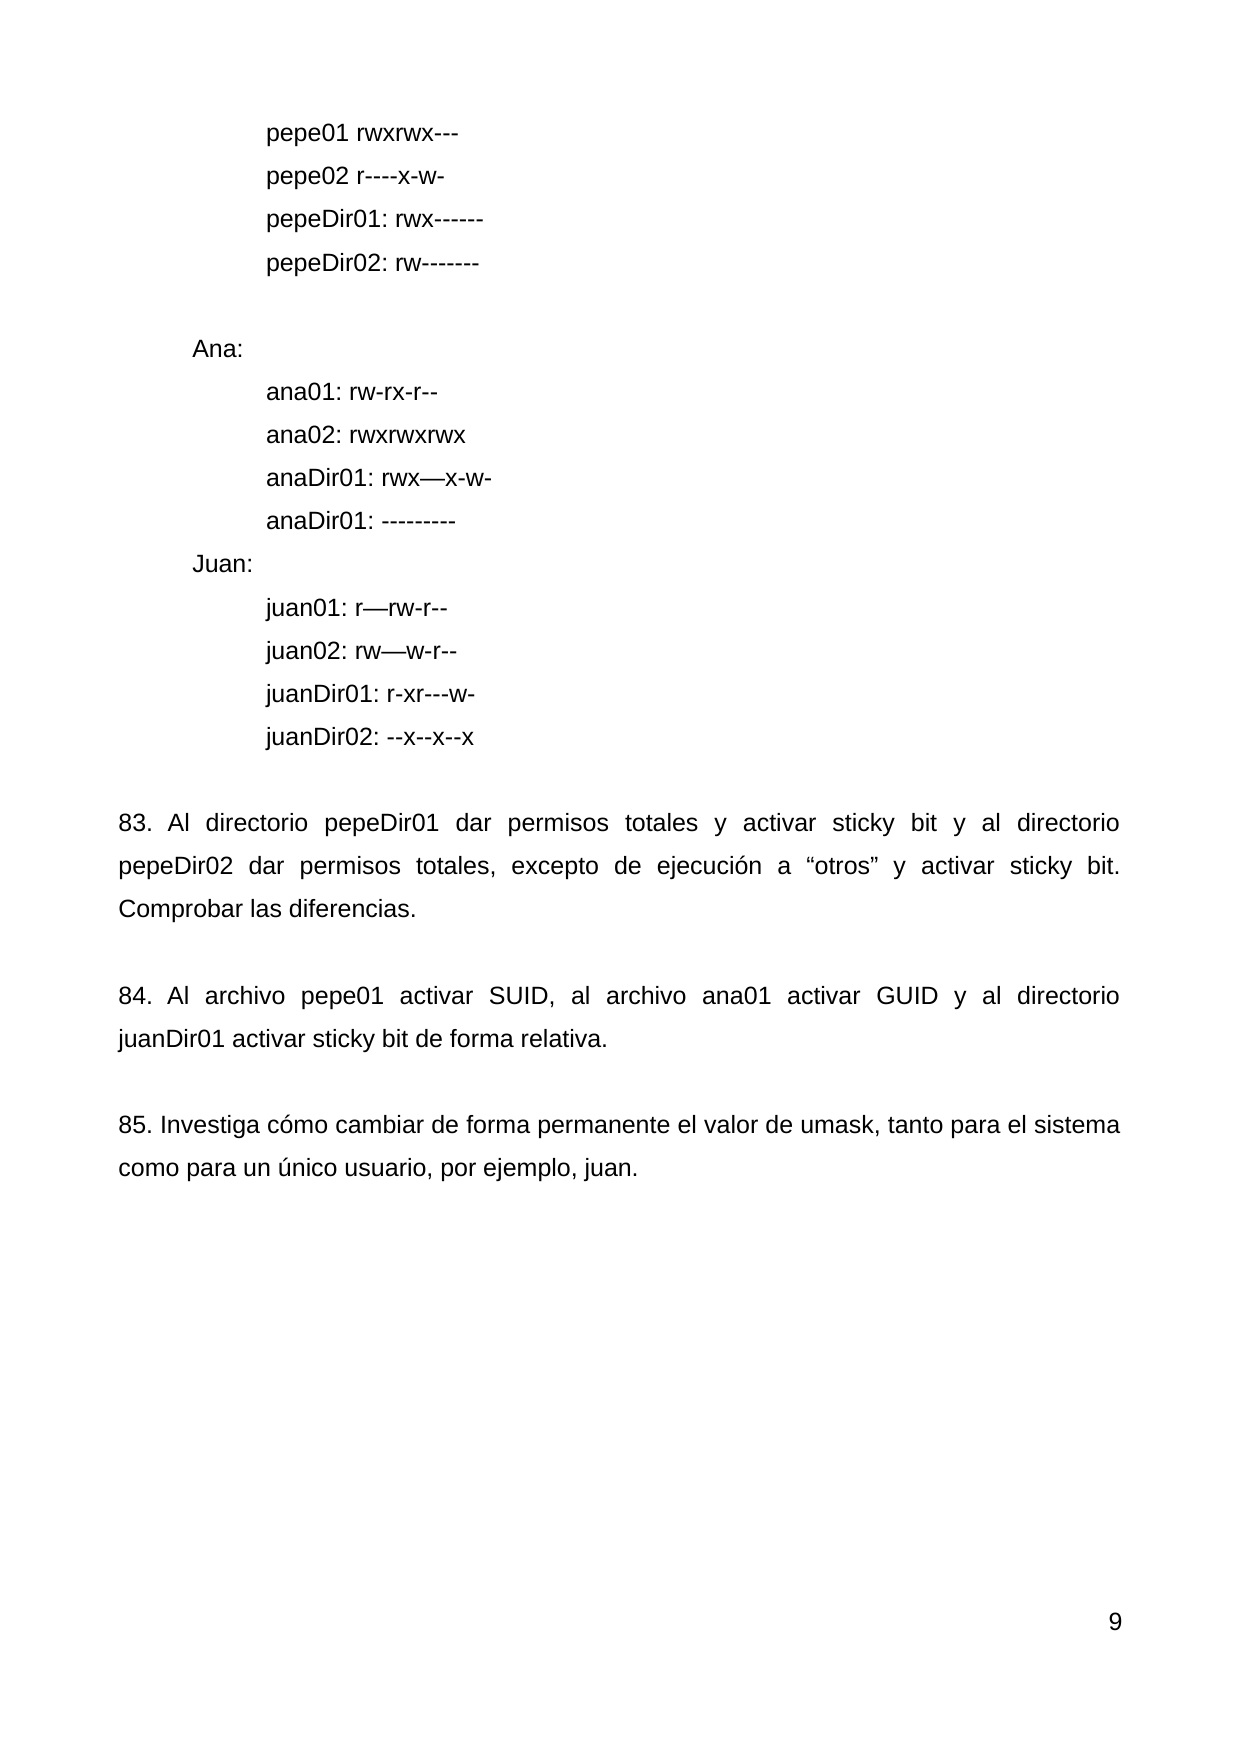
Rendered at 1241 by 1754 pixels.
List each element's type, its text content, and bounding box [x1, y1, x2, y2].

text 85. Investiga cómo cambiar de forma permanente el valor de umask, tanto para el sistema como para un único usuario, por ejemplo, juan. [118, 1110, 1122, 1182]
text pepe01 rwxrwx--- [118, 118, 1122, 147]
text juanDir02: --x--x--x [118, 722, 1122, 751]
text pepeDir01: rwx------ [118, 204, 1122, 233]
text anaDir01: --------- [118, 506, 1122, 535]
text ana01: rw-rx-r-- [118, 377, 1122, 406]
text 83. Al directorio pepeDir01 dar permisos totales y activar sticky bit y al directorio pepeDir02 dar permisos totales, excepto de ejecución a “otros” y activar sticky bit. Comprobar las diferencias. [118, 808, 1122, 923]
text anaDir01: rwx—x-w- [118, 463, 1122, 492]
text juan01: r—rw-r-- [118, 592, 1122, 621]
text pepe02 r----x-w- [118, 161, 1122, 190]
text Juan: [118, 549, 1122, 578]
text ana02: rwxrwxrwx [118, 420, 1122, 449]
text 84. Al archivo pepe01 activar SUID, al archivo ana01 activar GUID y al directorio juanDir01 activar sticky bit de forma relativa. [118, 981, 1122, 1052]
text pepeDir02: rw------- [118, 247, 1122, 276]
text Ana: [118, 334, 1122, 362]
text juanDir01: r-xr---w- [118, 679, 1122, 707]
text juan02: rw—w-r-- [118, 636, 1122, 664]
